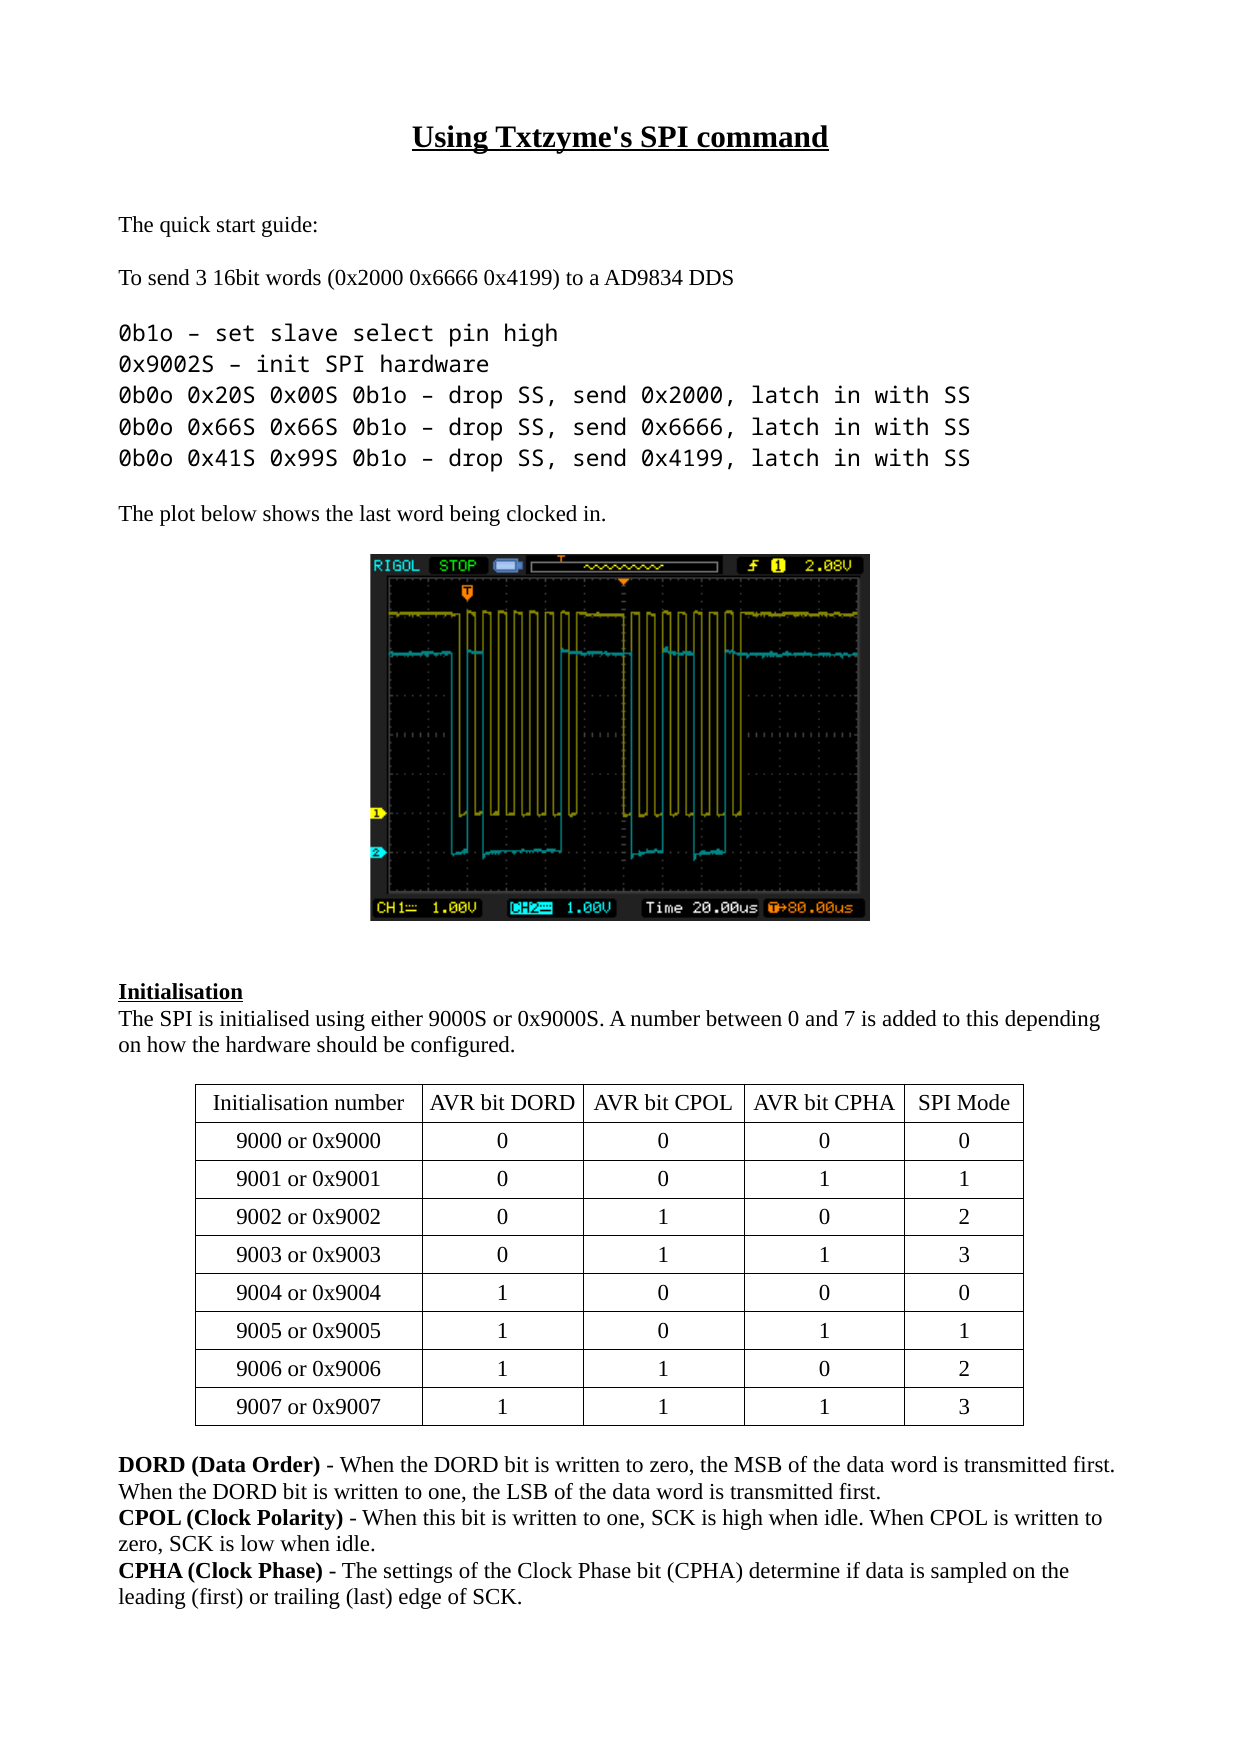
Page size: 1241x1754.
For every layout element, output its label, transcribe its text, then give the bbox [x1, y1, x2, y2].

table_cell 9003 or 0x9003 [196, 1236, 422, 1273]
table_cell 1 [584, 1350, 744, 1387]
table_cell 0 [584, 1274, 744, 1311]
table_cell 2 [905, 1199, 1023, 1235]
text The plot below shows the last word being clocked in. [118, 499, 1122, 526]
text The SPI is initialised using either 9000S or 0x9000S. A number between 0 and 7 is added to this depending on how the hardware should be configured. [118, 1004, 1122, 1057]
text 0b0o 0x66S 0x66S 0b1o – drop SS, send 0x6666, latch in with SS [118, 411, 1122, 442]
table_cell 1 [745, 1388, 904, 1425]
table_cell 0 [745, 1123, 904, 1159]
text 0b0o 0x41S 0x99S 0b1o – drop SS, send 0x4199, latch in with SS [118, 442, 1122, 473]
text DORD (Data Order) - When the DORD bit is written to zero, the MSB of the data word is transmitted first. When the DORD bit is written to one, the LSB of the data word is transmitted first. [118, 1451, 1122, 1504]
text Initialisation [118, 978, 1122, 1004]
table_cell 0 [745, 1199, 904, 1235]
table_cell 9000 or 0x9000 [196, 1123, 422, 1159]
table_cell 9002 or 0x9002 [196, 1199, 422, 1235]
text CPOL (Clock Polarity) - When this bit is written to one, SCK is high when idle. When CPOL is written to zero, SCK is low when idle. [118, 1504, 1122, 1557]
table_cell 1 [423, 1388, 583, 1425]
table_cell 1 [745, 1161, 904, 1197]
text CPHA (Clock Phase) - The settings of the Clock Phase bit (CPHA) determine if data is sampled on the leading (first) or trailing (last) edge of SCK. [118, 1557, 1122, 1609]
table_header SPI Mode [905, 1085, 1023, 1122]
table_cell 1 [423, 1274, 583, 1311]
table_header AVR bit CPOL [584, 1085, 744, 1122]
table_cell 3 [905, 1388, 1023, 1425]
text 0x9002S – init SPI hardware [118, 348, 1122, 379]
table_cell 9004 or 0x9004 [196, 1274, 422, 1311]
table_cell 1 [745, 1236, 904, 1273]
table_cell 0 [905, 1274, 1023, 1311]
table_cell 1 [584, 1388, 744, 1425]
text The quick start guide: [118, 212, 1122, 238]
table_cell 9007 or 0x9007 [196, 1388, 422, 1425]
table_cell 0 [423, 1161, 583, 1197]
picture [370, 554, 870, 921]
table_cell 1 [423, 1312, 583, 1349]
table_cell 1 [745, 1312, 904, 1349]
table_cell 1 [584, 1236, 744, 1273]
table_cell 2 [905, 1350, 1023, 1387]
table_cell 3 [905, 1236, 1023, 1273]
table_cell 0 [423, 1199, 583, 1235]
table_cell 0 [584, 1161, 744, 1197]
table_header Initialisation number [196, 1085, 422, 1122]
table_cell 0 [584, 1123, 744, 1159]
table_cell 9005 or 0x9005 [196, 1312, 422, 1349]
table_cell 0 [423, 1123, 583, 1159]
table_cell 0 [423, 1236, 583, 1273]
table_cell 1 [905, 1312, 1023, 1349]
table_cell 9001 or 0x9001 [196, 1161, 422, 1197]
table_cell 0 [584, 1312, 744, 1349]
table_cell 1 [584, 1199, 744, 1235]
table_cell 0 [745, 1350, 904, 1387]
text Using Txtzyme's SPI command [118, 118, 1122, 154]
text 0b0o 0x20S 0x00S 0b1o – drop SS, send 0x2000, latch in with SS [118, 379, 1122, 411]
table_header AVR bit DORD [423, 1085, 583, 1122]
table_header AVR bit CPHA [745, 1085, 904, 1122]
table_cell 0 [745, 1274, 904, 1311]
text 0b1o – set slave select pin high [118, 317, 1122, 348]
text To send 3 16bit words (0x2000 0x6666 0x4199) to a AD9834 DDS [118, 264, 1122, 291]
table_cell 1 [905, 1161, 1023, 1197]
table_cell 1 [423, 1350, 583, 1387]
table_cell 9006 or 0x9006 [196, 1350, 422, 1387]
table_cell 0 [905, 1123, 1023, 1159]
